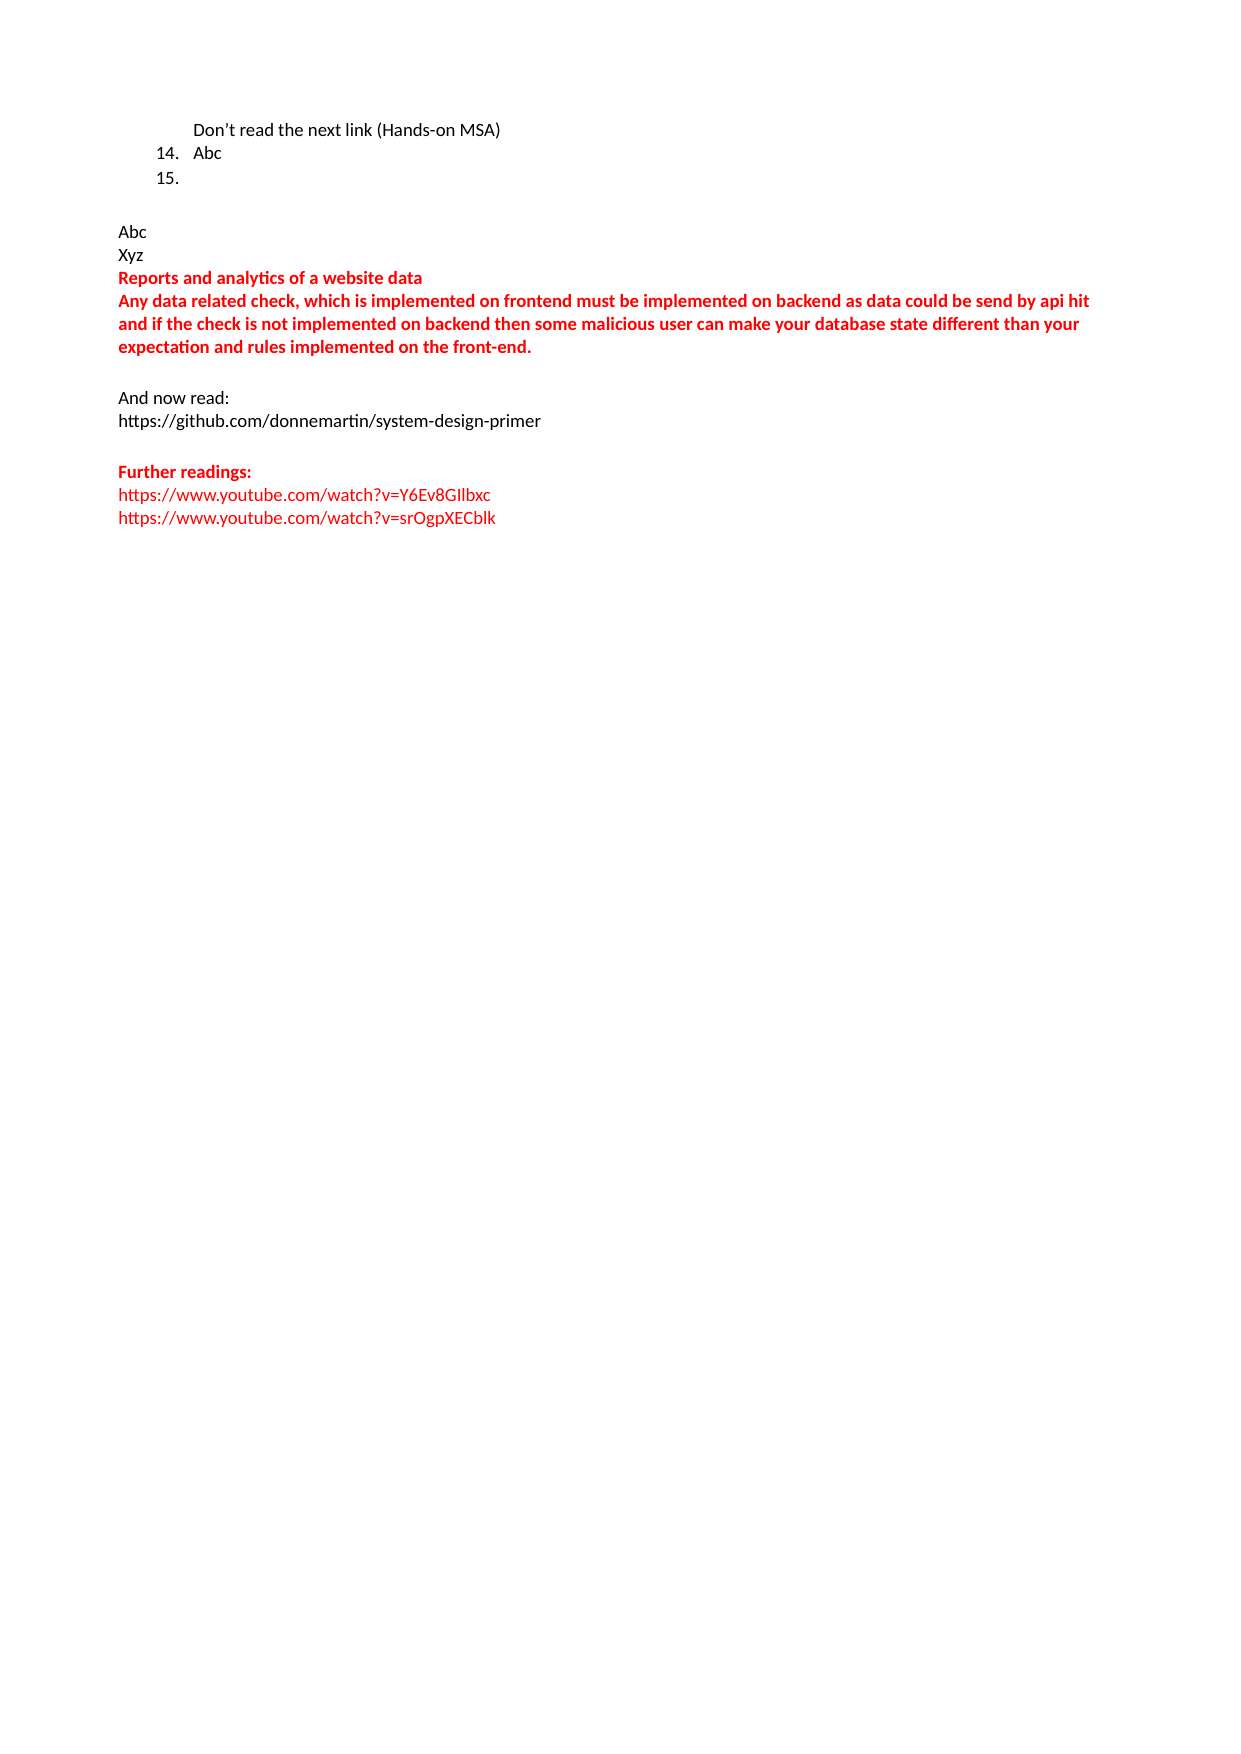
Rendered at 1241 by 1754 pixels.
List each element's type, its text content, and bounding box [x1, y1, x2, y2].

text Abc [118, 221, 1122, 243]
list Don’t read the next link (Hands-on MSA) [156, 118, 1122, 141]
text And now read: [118, 386, 1122, 409]
list Abc [156, 141, 1122, 164]
text Reports and analytics of a website data [118, 266, 1122, 289]
text https://www.youtube.com/watch?v=Y6Ev8GIlbxc [118, 483, 1122, 506]
text Xyz [118, 243, 1122, 266]
text https://www.youtube.com/watch?v=srOgpXECblk [118, 506, 1122, 529]
text Further readings: [118, 461, 1122, 483]
text https://github.com/donnemartin/system-design-primer [118, 409, 1122, 432]
text Any data related check, which is implemented on frontend must be implemented on backend as data could be send by api hit and if the check is not implemented on backend then some malicious user can make your database state different than your expectation and rules implemented on the front-end. [118, 289, 1122, 358]
